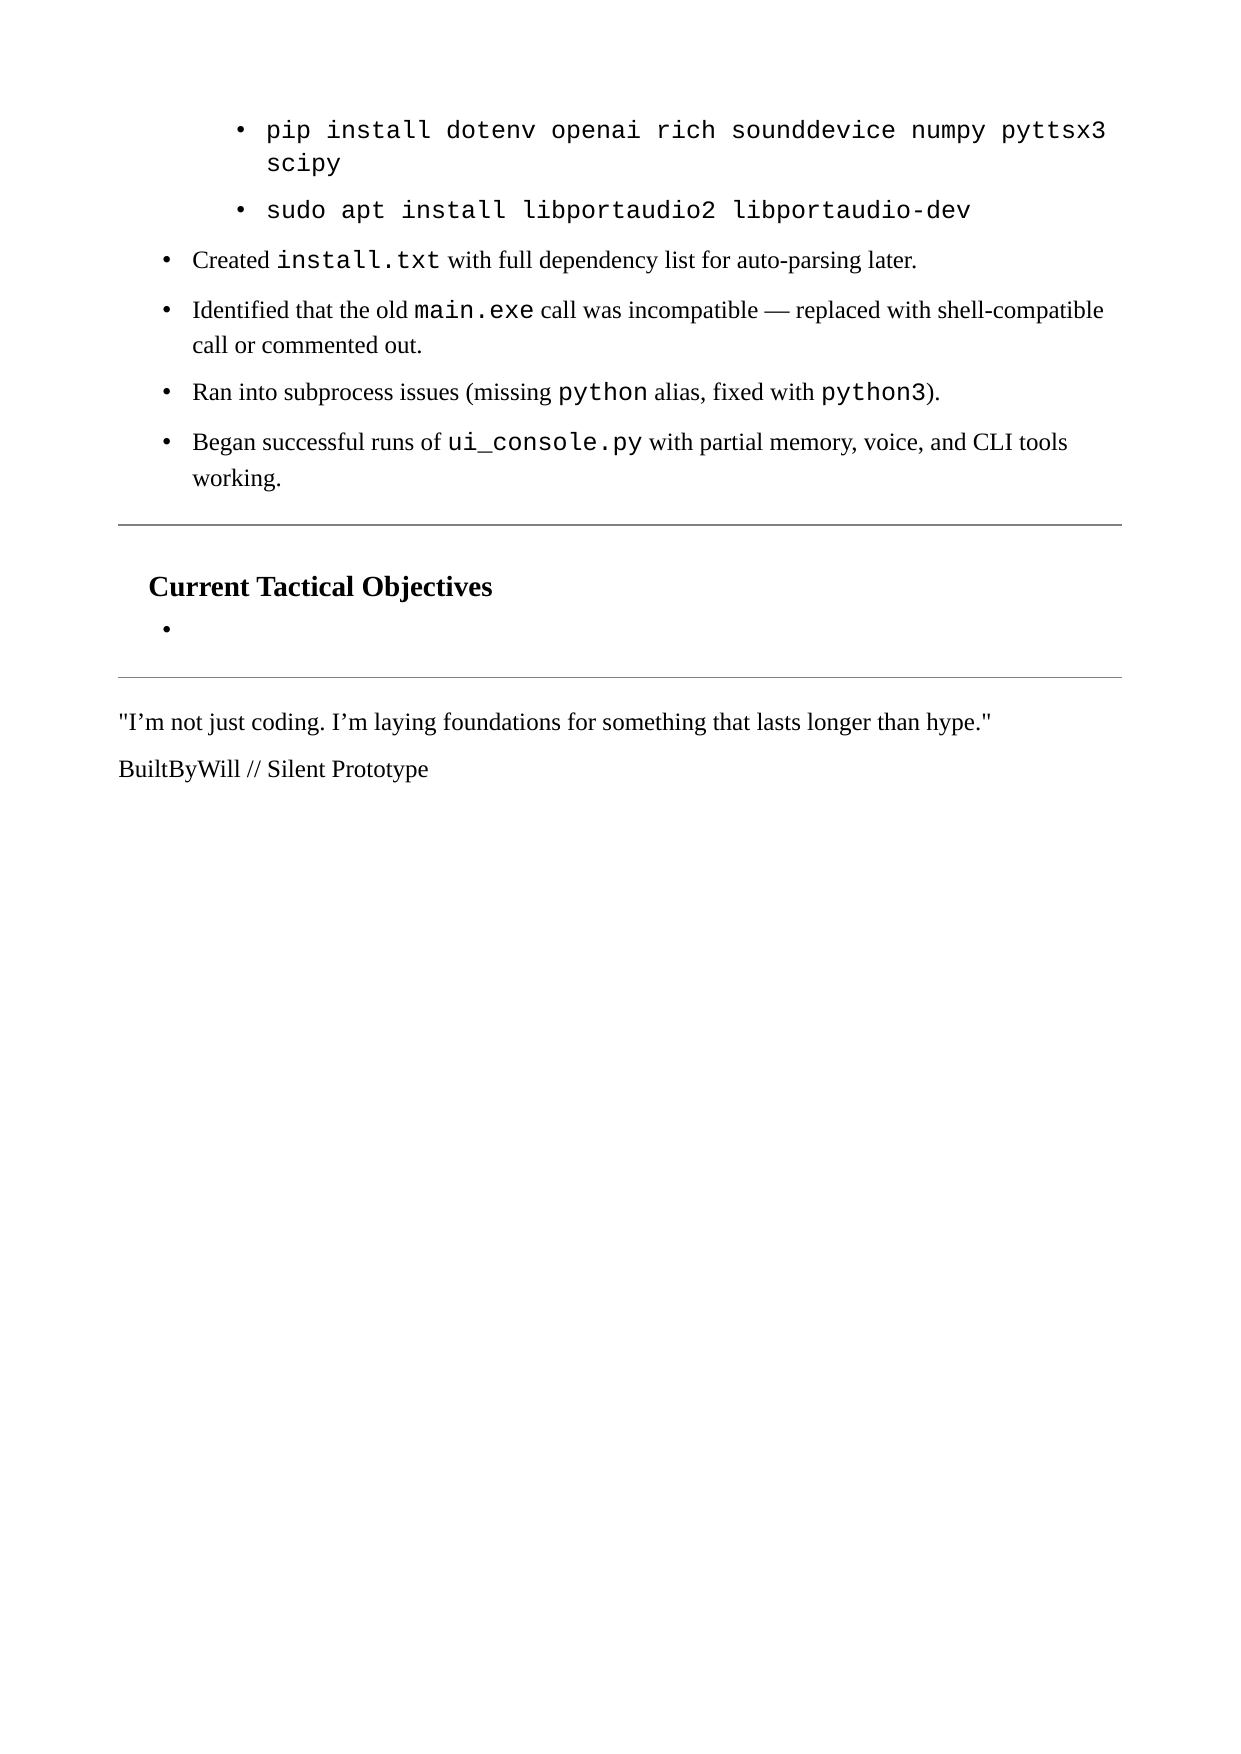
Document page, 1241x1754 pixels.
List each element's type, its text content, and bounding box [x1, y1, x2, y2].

list Began successful runs of ui_console.py with partial memory, voice, and CLI tools working. [162, 427, 1122, 491]
list pip install dotenv openai rich sounddevice numpy pyttsx3 scipy [236, 118, 1122, 179]
text BuiltByWill // Silent Prototype [118, 754, 1122, 783]
list sudo apt install libportaudio2 libportaudio-dev [236, 198, 1122, 226]
text "I’m not just coding. I’m laying foundations for something that lasts longer than hype." [118, 707, 1122, 736]
list Identified that the old main.exe call was incompatible — replaced with shell-compatible call or commented out. [162, 295, 1122, 359]
list Ran into subprocess issues (missing python alias, fixed with python3). [162, 377, 1122, 408]
subtitle 🎯 Current Tactical Objectives [118, 569, 1122, 603]
list Created install.txt with full dependency list for auto-parsing later. [162, 245, 1122, 276]
